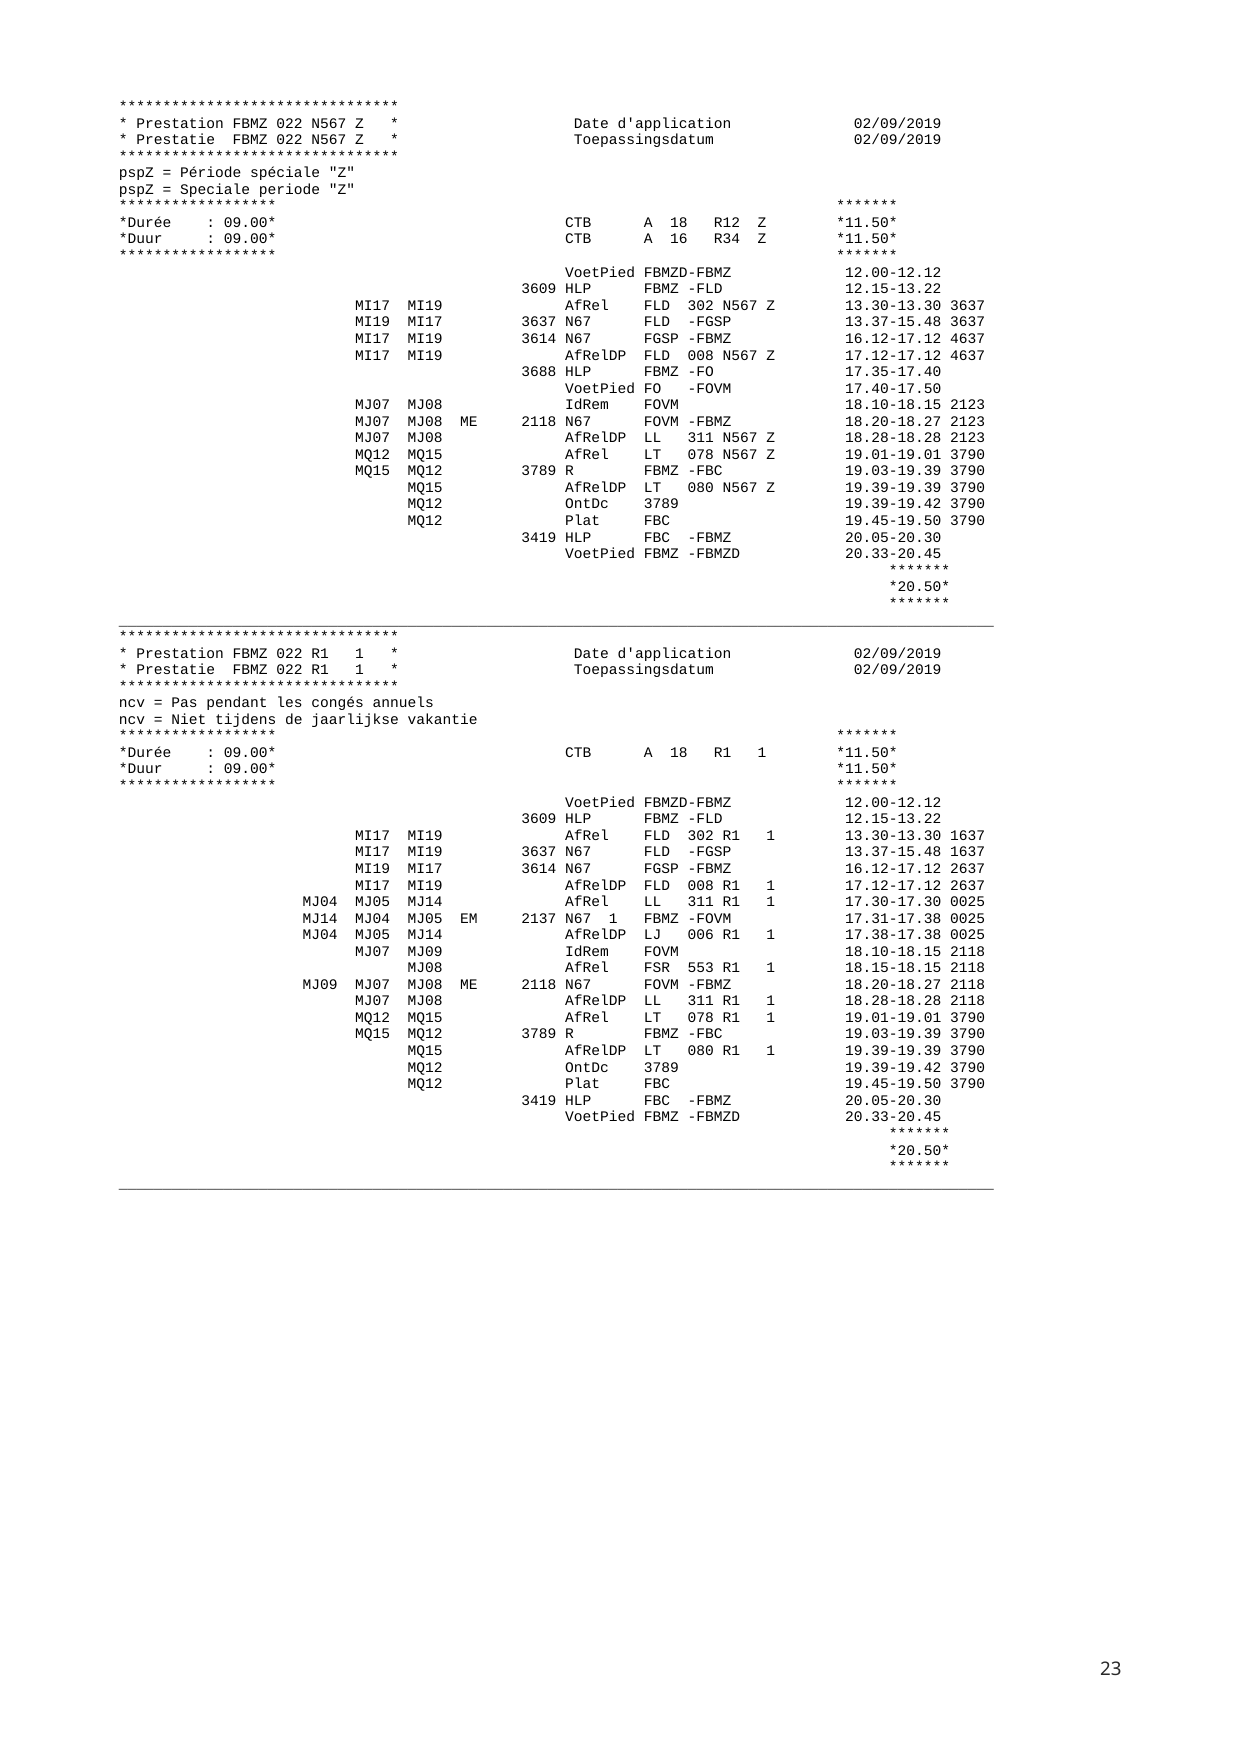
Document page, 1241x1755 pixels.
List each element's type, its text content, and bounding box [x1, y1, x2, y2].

text ******************************** * Prestation FBMZ 022 R1 1 * Date d'application 02/09/2019 * Prestatie FBMZ 022 R1 1 * Toepassingsdatum 02/09/2019 ******************************** ncv = Pas pendant les congés annuels ncv = Niet tijdens de jaarlijkse vakantie ****************** ******* *Durée : 09.00* CTB A 18 R1 1 *11.50* *Duur : 09.00* *11.50* ****************** ******* VoetPied FBMZD-FBMZ 12.00-12.12 3609 HLP FBMZ -FLD 12.15-13.22 MI17 MI19 AfRel FLD 302 R1 1 13.30-13.30 1637 MI17 MI19 3637 N67 FLD -FGSP 13.37-15.48 1637 MI19 MI17 3614 N67 FGSP -FBMZ 16.12-17.12 2637 MI17 MI19 AfRelDP FLD 008 R1 1 17.12-17.12 2637 MJ04 MJ05 MJ14 AfRel LL 311 R1 1 17.30-17.30 0025 MJ14 MJ04 MJ05 EM 2137 N67 1 FBMZ -FOVM 17.31-17.38 0025 MJ04 MJ05 MJ14 AfRelDP LJ 006 R1 1 17.38-17.38 0025 MJ07 MJ09 IdRem FOVM 18.10-18.15 2118 MJ08 AfRel FSR 553 R1 1 18.15-18.15 2118 MJ09 MJ07 MJ08 ME 2118 N67 FOVM -FBMZ 18.20-18.27 2118 MJ07 MJ08 AfRelDP LL 311 R1 1 18.28-18.28 2118 MQ12 MQ15 AfRel LT 078 R1 1 19.01-19.01 3790 MQ15 MQ12 3789 R FBMZ -FBC 19.03-19.39 3790 MQ15 AfRelDP LT 080 R1 1 19.39-19.39 3790 MQ12 OntDc 3789 19.39-19.42 3790 MQ12 Plat FBC 19.45-19.50 3790 3419 HLP FBC -FBMZ 20.05-20.30 VoetPied FBMZ -FBMZD 20.33-20.45 ******* *20.50* ******* ____________________________________________________________________________________________________ [119, 629, 1122, 1192]
text ******************************** * Prestation FBMZ 022 N567 Z * Date d'application 02/09/2019 * Prestatie FBMZ 022 N567 Z * Toepassingsdatum 02/09/2019 ******************************** pspZ = Période spéciale "Z" pspZ = Speciale periode "Z" ****************** ******* *Durée : 09.00* CTB A 18 R12 Z *11.50* *Duur : 09.00* CTB A 16 R34 Z *11.50* ****************** ******* VoetPied FBMZD-FBMZ 12.00-12.12 3609 HLP FBMZ -FLD 12.15-13.22 MI17 MI19 AfRel FLD 302 N567 Z 13.30-13.30 3637 MI19 MI17 3637 N67 FLD -FGSP 13.37-15.48 3637 MI17 MI19 3614 N67 FGSP -FBMZ 16.12-17.12 4637 MI17 MI19 AfRelDP FLD 008 N567 Z 17.12-17.12 4637 3688 HLP FBMZ -FO 17.35-17.40 VoetPied FO -FOVM 17.40-17.50 MJ07 MJ08 IdRem FOVM 18.10-18.15 2123 MJ07 MJ08 ME 2118 N67 FOVM -FBMZ 18.20-18.27 2123 MJ07 MJ08 AfRelDP LL 311 N567 Z 18.28-18.28 2123 MQ12 MQ15 AfRel LT 078 N567 Z 19.01-19.01 3790 MQ15 MQ12 3789 R FBMZ -FBC 19.03-19.39 3790 MQ15 AfRelDP LT 080 N567 Z 19.39-19.39 3790 MQ12 OntDc 3789 19.39-19.42 3790 MQ12 Plat FBC 19.45-19.50 3790 3419 HLP FBC -FBMZ 20.05-20.30 VoetPied FBMZ -FBMZD 20.33-20.45 ******* *20.50* ******* ____________________________________________________________________________________________________ [119, 99, 1122, 629]
